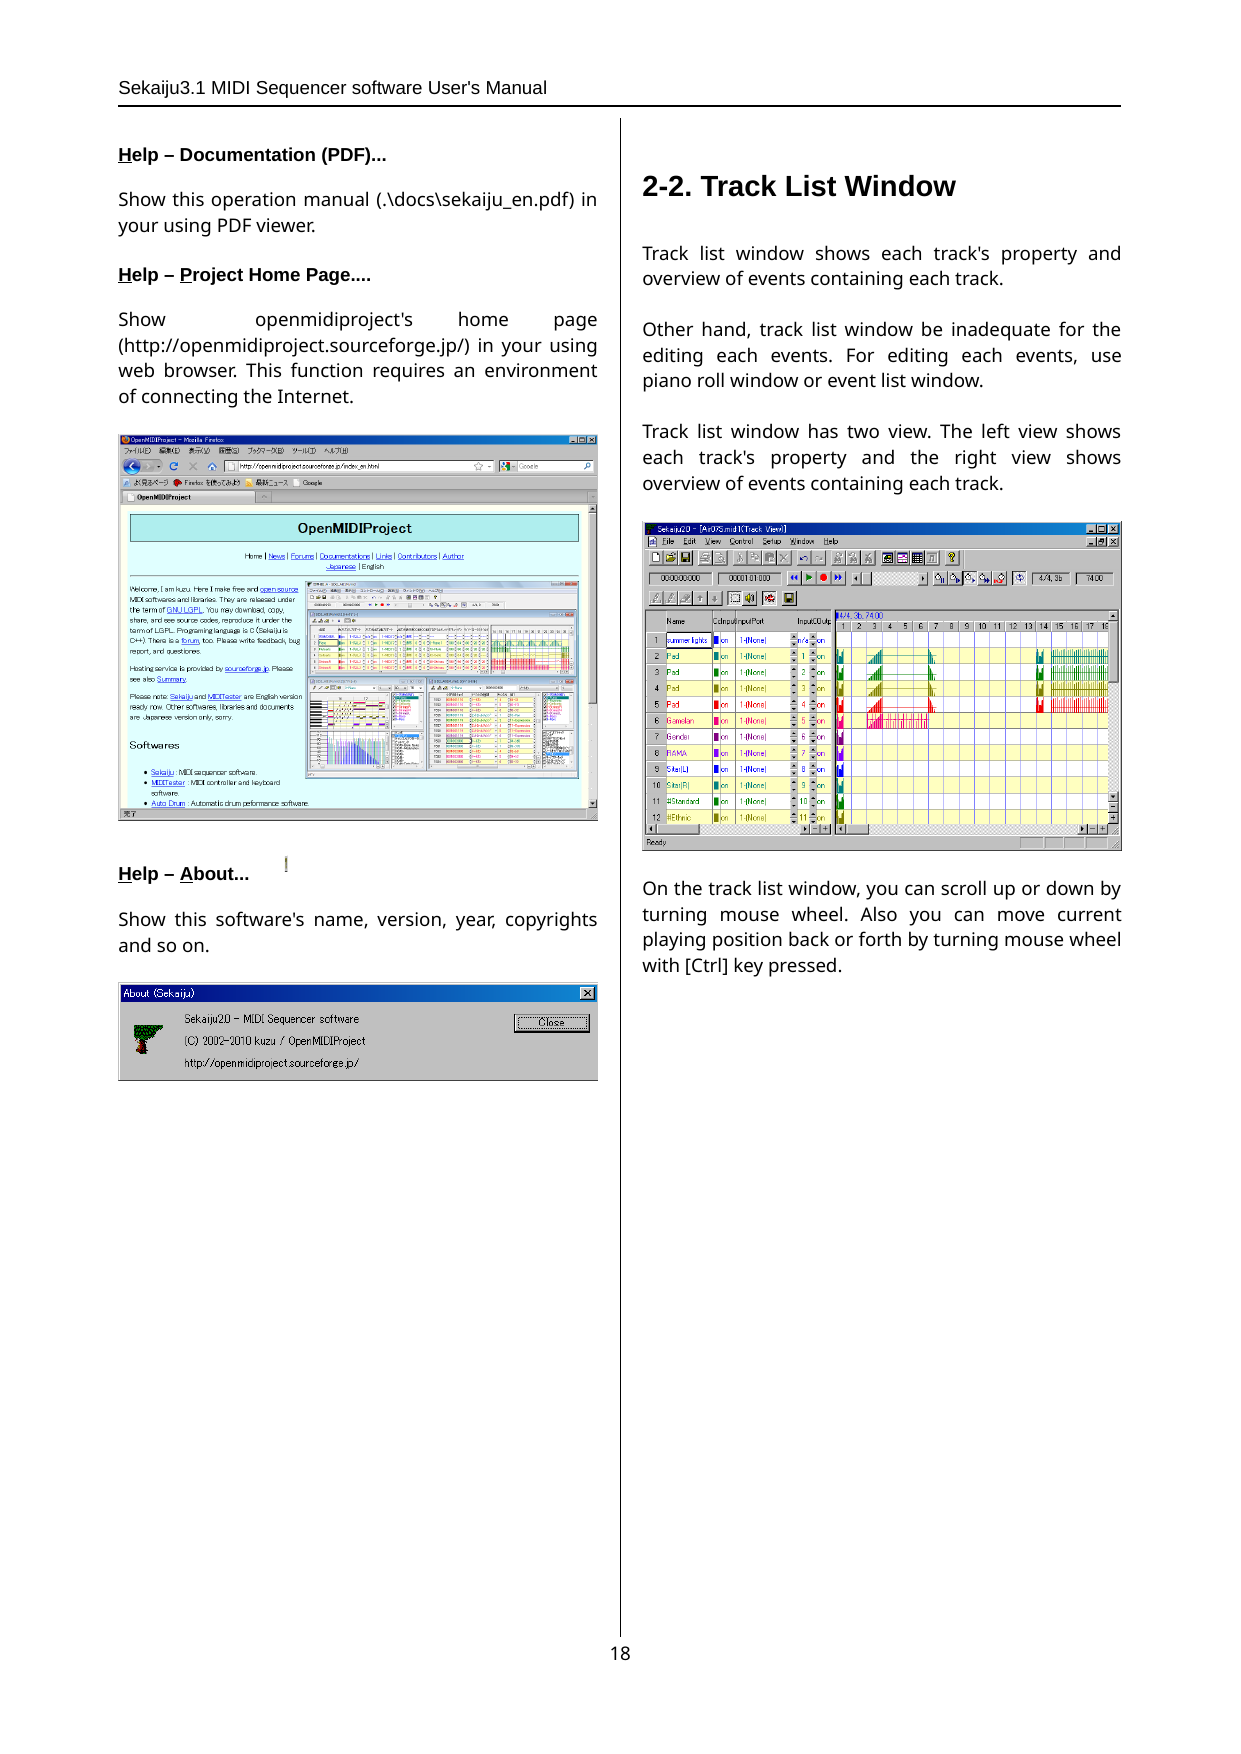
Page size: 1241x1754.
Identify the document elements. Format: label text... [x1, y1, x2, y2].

text Show this software's name, version, year, copyrights and so on. [118, 906, 598, 957]
picture [118, 434, 598, 821]
text Help – Project Home Page.... [118, 263, 598, 285]
text Track list window has two view. The left view shows each track's property and the right view shows overview of events containing each track. [642, 419, 1122, 495]
text Help – About... [118, 846, 598, 885]
text Show this operation manual (.\docs\sekaiju_en.pdf) in your using PDF viewer. [118, 187, 598, 238]
picture [118, 982, 598, 1081]
text Other hand, track list window be inadequate for the editing each events. For editing each events, use piano roll window or event list window. [642, 317, 1122, 393]
text On the track list window, you can scroll up or down by turning mouse wheel. Also you can move current playing position back or forth by turning mouse wheel with [Ctrl] key pressed. [642, 876, 1122, 978]
text Track list window shows each track's property and overview of events containing each track. [642, 240, 1122, 291]
text Help – Documentation (PDF)... [118, 144, 598, 165]
picture [642, 521, 1122, 851]
subtitle 2-2. Track List Window [642, 169, 1122, 202]
text Show openmidiproject's home page (http://openmidiproject.sourceforge.jp/) in your using web browser. This function requires an environment of connecting the Internet. [118, 306, 598, 408]
picture [284, 855, 288, 872]
